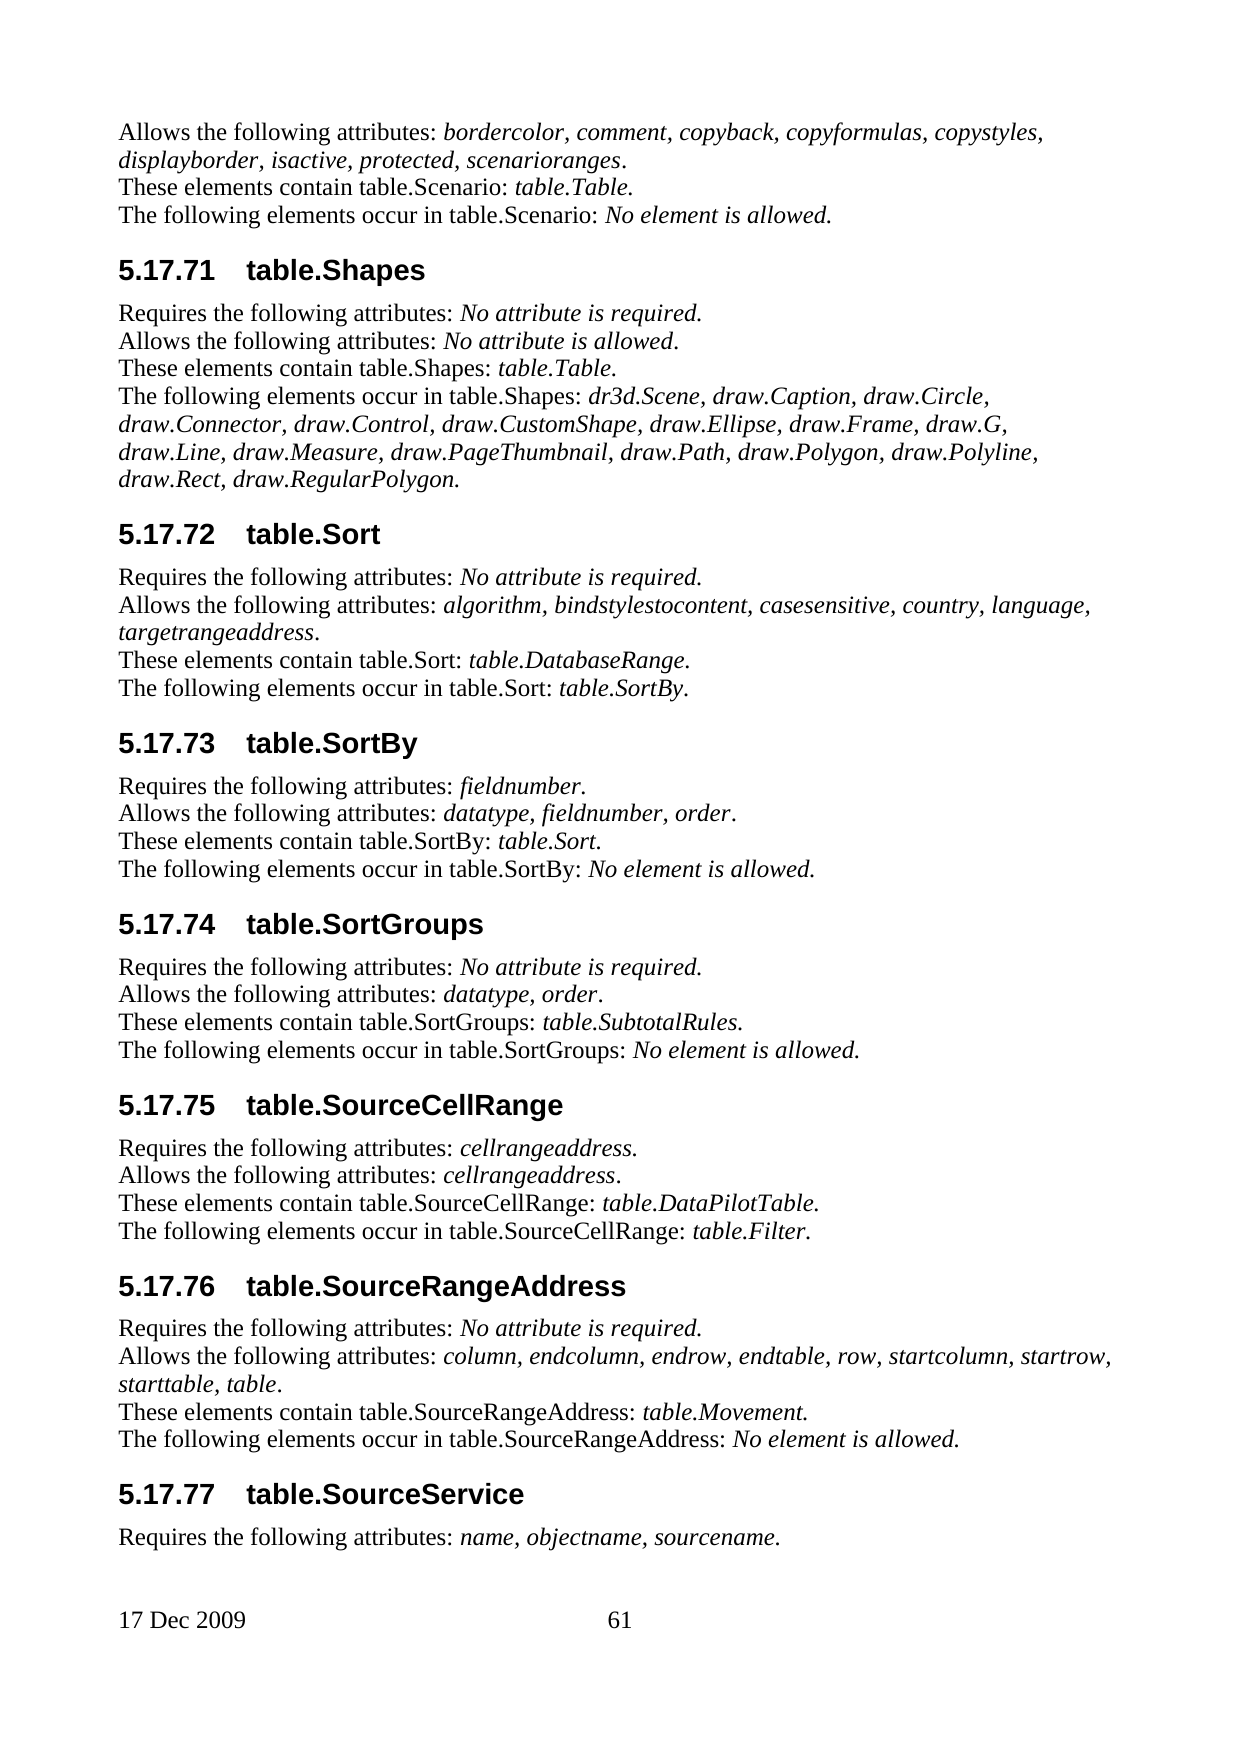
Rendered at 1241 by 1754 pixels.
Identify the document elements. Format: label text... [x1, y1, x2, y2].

text Requires the following attributes: No attribute is required. [118, 563, 1122, 591]
text Requires the following attributes: cellrangeaddress. [118, 1134, 1122, 1161]
text The following elements occur in table.Sort: table.SortBy. [118, 674, 1122, 702]
text These elements contain table.SourceRangeAddress: table.Movement. [118, 1398, 1122, 1425]
subtitle table.SourceRangeAddress [118, 1269, 1122, 1302]
text Requires the following attributes: fieldnumber. [118, 772, 1122, 799]
text Allows the following attributes: datatype, order. [118, 980, 1122, 1008]
text The following elements occur in table.SourceCellRange: table.Filter. [118, 1217, 1122, 1244]
text The following elements occur in table.Shapes: dr3d.Scene, draw.Caption, draw.Circle, draw.Connector, draw.Control, draw.CustomShape, draw.Ellipse, draw.Frame, draw.G, draw.Line, draw.Measure, draw.PageThumbnail, draw.Path, draw.Polygon, draw.Polyline, draw.Rect, draw.RegularPolygon. [118, 382, 1122, 493]
text These elements contain table.Shapes: table.Table. [118, 354, 1122, 382]
text Allows the following attributes: datatype, fieldnumber, order. [118, 799, 1122, 827]
text These elements contain table.Sort: table.DatabaseRange. [118, 646, 1122, 674]
text Allows the following attributes: column, endcolumn, endrow, endtable, row, startcolumn, startrow, starttable, table. [118, 1342, 1122, 1398]
text The following elements occur in table.SortBy: No element is allowed. [118, 855, 1122, 883]
subtitle table.Shapes [118, 254, 1122, 287]
text These elements contain table.SortGroups: table.SubtotalRules. [118, 1008, 1122, 1036]
subtitle table.SortBy [118, 727, 1122, 759]
subtitle table.SortGroups [118, 908, 1122, 940]
text These elements contain table.SourceCellRange: table.DataPilotTable. [118, 1189, 1122, 1217]
text The following elements occur in table.Scenario: No element is allowed. [118, 201, 1122, 229]
text Requires the following attributes: No attribute is required. [118, 1314, 1122, 1342]
text The following elements occur in table.SourceRangeAddress: No element is allowed. [118, 1425, 1122, 1453]
text Allows the following attributes: No attribute is allowed. [118, 327, 1122, 354]
text Requires the following attributes: name, objectname, sourcename. [118, 1523, 1122, 1551]
text The following elements occur in table.SortGroups: No element is allowed. [118, 1036, 1122, 1063]
text Requires the following attributes: No attribute is required. [118, 953, 1122, 980]
subtitle table.SourceService [118, 1478, 1122, 1511]
text Allows the following attributes: cellrangeaddress. [118, 1161, 1122, 1189]
text Allows the following attributes: bordercolor, comment, copyback, copyformulas, copystyles, displayborder, isactive, protected, scenarioranges. [118, 118, 1122, 173]
text These elements contain table.SortBy: table.Sort. [118, 827, 1122, 855]
text These elements contain table.Scenario: table.Table. [118, 173, 1122, 201]
text Allows the following attributes: algorithm, bindstylestocontent, casesensitive, country, language, targetrangeaddress. [118, 591, 1122, 646]
subtitle table.SourceCellRange [118, 1088, 1122, 1121]
text Requires the following attributes: No attribute is required. [118, 299, 1122, 327]
subtitle table.Sort [118, 518, 1122, 551]
